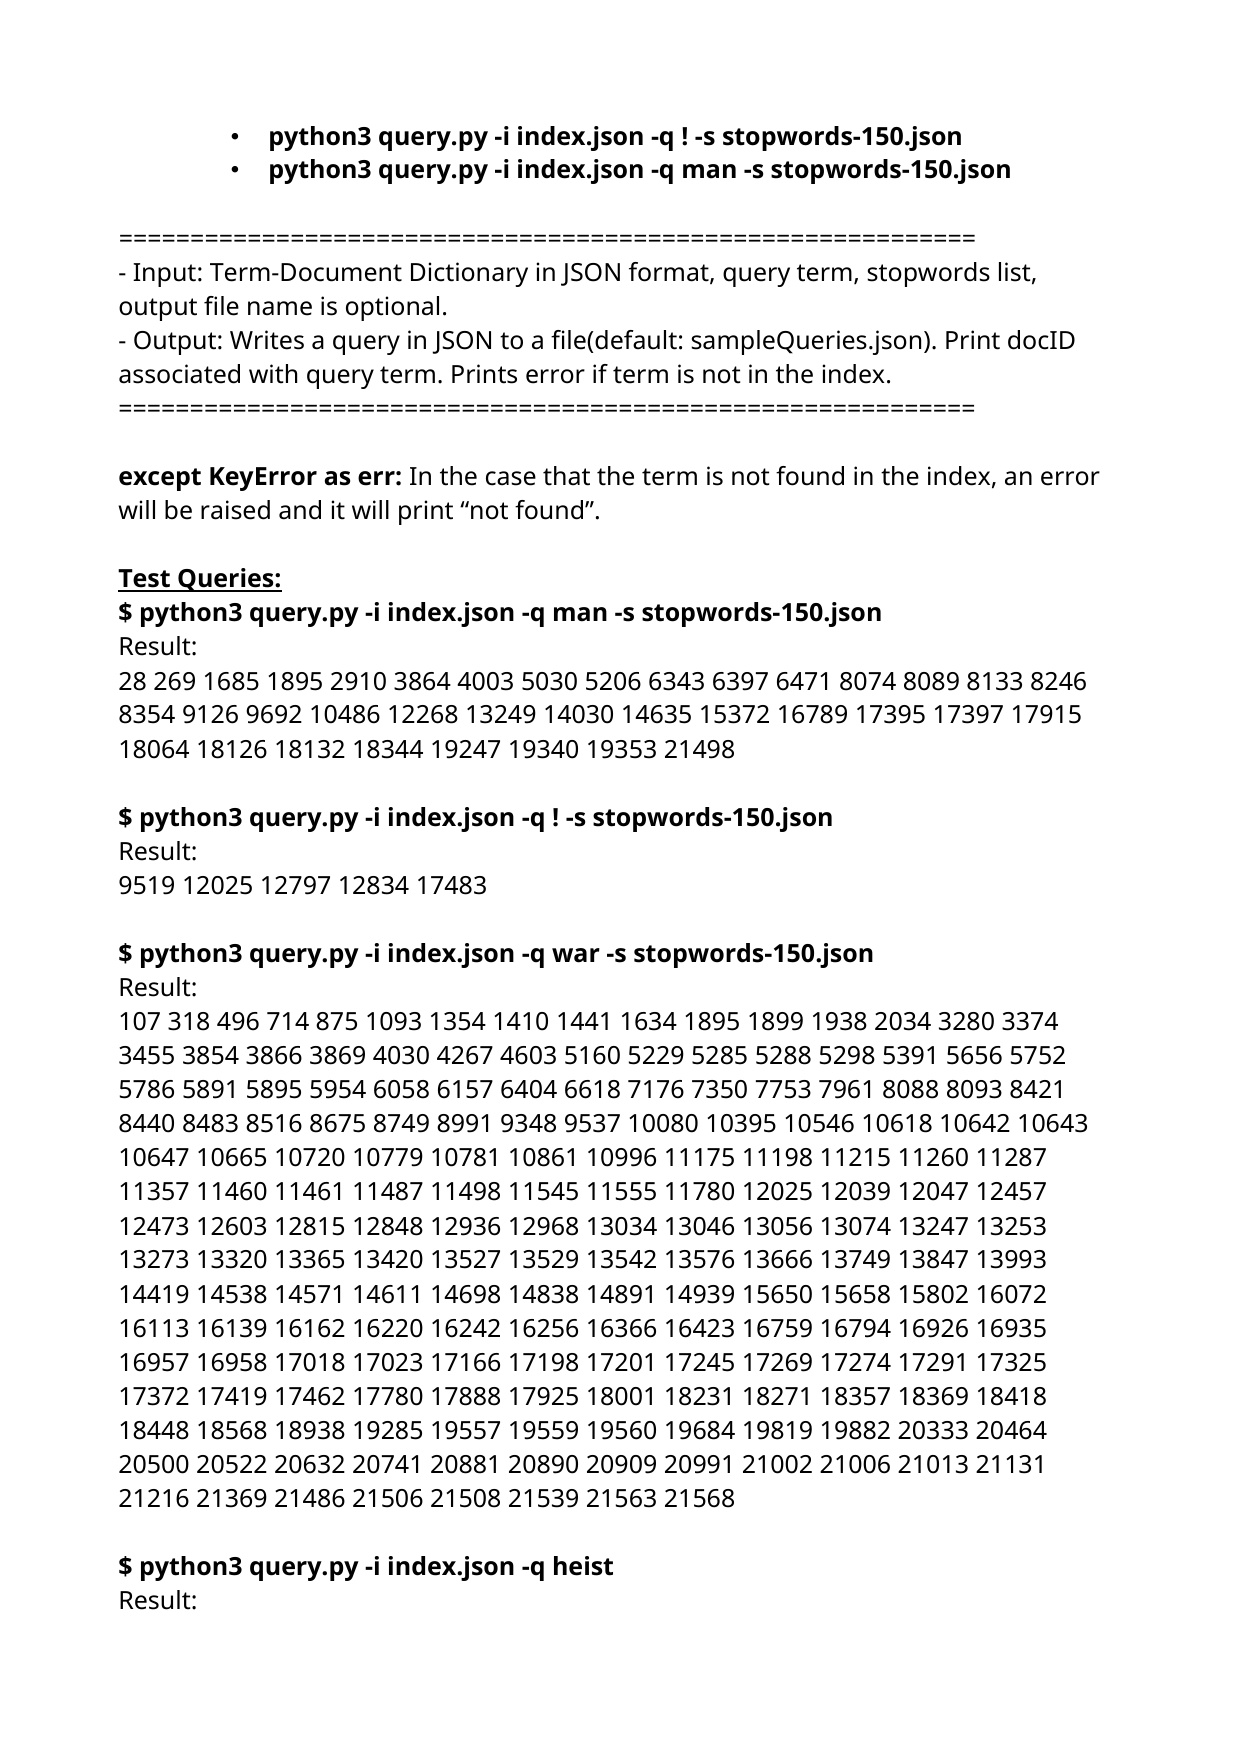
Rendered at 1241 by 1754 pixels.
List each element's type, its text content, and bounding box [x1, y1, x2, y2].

text Result: [118, 833, 1122, 867]
list python3 query.py -i index.json -q ! -s stopwords-150.json [231, 118, 1122, 152]
text Result: [118, 629, 1122, 663]
text Result: [118, 970, 1122, 1004]
text 28 269 1685 1895 2910 3864 4003 5030 5206 6343 6397 6471 8074 8089 8133 8246 8354 9126 9692 10486 12268 13249 14030 14635 15372 16789 17395 17397 17915 18064 18126 18132 18344 19247 19340 19353 21498 [118, 663, 1122, 765]
text $ python3 query.py -i index.json -q man -s stopwords-150.json [118, 595, 1122, 629]
text $ python3 query.py -i index.json -q heist [118, 1549, 1122, 1583]
text - Input: Term-Document Dictionary in JSON format, query term, stopwords list, output file name is optional. [118, 254, 1122, 322]
text - Output: Writes a query in JSON to a file(default: sampleQueries.json). Print docID associated with query term. Prints error if term is not in the index. [118, 322, 1122, 391]
text except KeyError as err: In the case that the term is not found in the index, an error will be raised and it will print “not found”. [118, 459, 1122, 527]
text 107 318 496 714 875 1093 1354 1410 1441 1634 1895 1899 1938 2034 3280 3374 3455 3854 3866 3869 4030 4267 4603 5160 5229 5285 5288 5298 5391 5656 5752 5786 5891 5895 5954 6058 6157 6404 6618 7176 7350 7753 7961 8088 8093 8421 8440 8483 8516 8675 8749 8991 9348 9537 10080 10395 10546 10618 10642 10643 10647 10665 10720 10779 10781 10861 10996 11175 11198 11215 11260 11287 11357 11460 11461 11487 11498 11545 11555 11780 12025 12039 12047 12457 12473 12603 12815 12848 12936 12968 13034 13046 13056 13074 13247 13253 13273 13320 13365 13420 13527 13529 13542 13576 13666 13749 13847 13993 14419 14538 14571 14611 14698 14838 14891 14939 15650 15658 15802 16072 16113 16139 16162 16220 16242 16256 16366 16423 16759 16794 16926 16935 16957 16958 17018 17023 17166 17198 17201 17245 17269 17274 17291 17325 17372 17419 17462 17780 17888 17925 18001 18231 18271 18357 18369 18418 18448 18568 18938 19285 19557 19559 19560 19684 19819 19882 20333 20464 20500 20522 20632 20741 20881 20890 20909 20991 21002 21006 21013 21131 21216 21369 21486 21506 21508 21539 21563 21568 [118, 1004, 1122, 1515]
text ============================================================ [118, 391, 1122, 425]
text Result: [118, 1583, 1122, 1617]
list python3 query.py -i index.json -q man -s stopwords-150.json [231, 152, 1122, 186]
text 9519 12025 12797 12834 17483 [118, 867, 1122, 902]
text ============================================================ [118, 220, 1122, 254]
text Test Queries: [118, 561, 1122, 595]
text $ python3 query.py -i index.json -q war -s stopwords-150.json [118, 936, 1122, 970]
text $ python3 query.py -i index.json -q ! -s stopwords-150.json [118, 799, 1122, 833]
